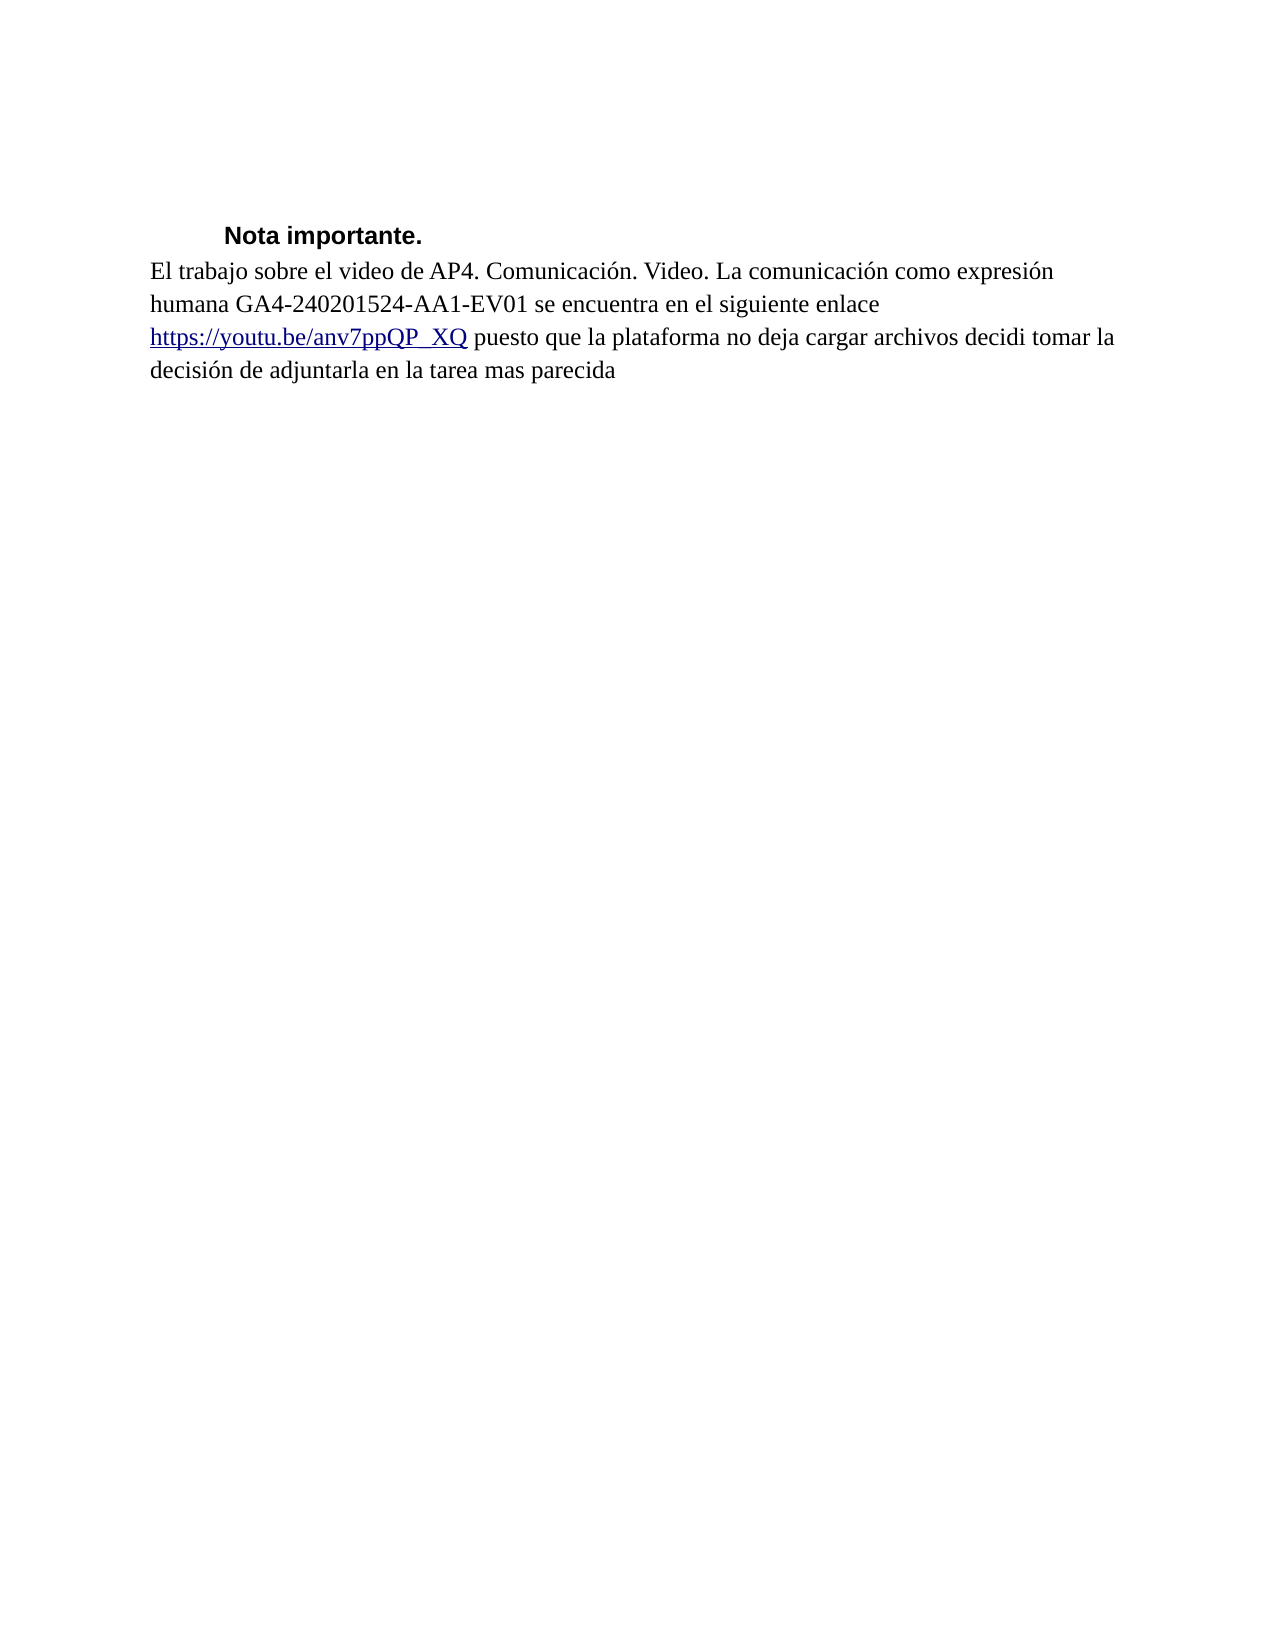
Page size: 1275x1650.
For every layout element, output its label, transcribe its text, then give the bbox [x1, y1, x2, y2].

subtitle Nota importante. [150, 221, 1125, 249]
text El trabajo sobre el video de AP4. Comunicación. Video. La comunicación como expresión humana GA4-240201524-AA1-EV01 se encuentra en el siguiente enlace https://youtu.be/anv7ppQP_XQ puesto que la plataforma no deja cargar archivos decidi tomar la decisión de adjuntarla en la tarea mas parecida [150, 256, 1125, 383]
